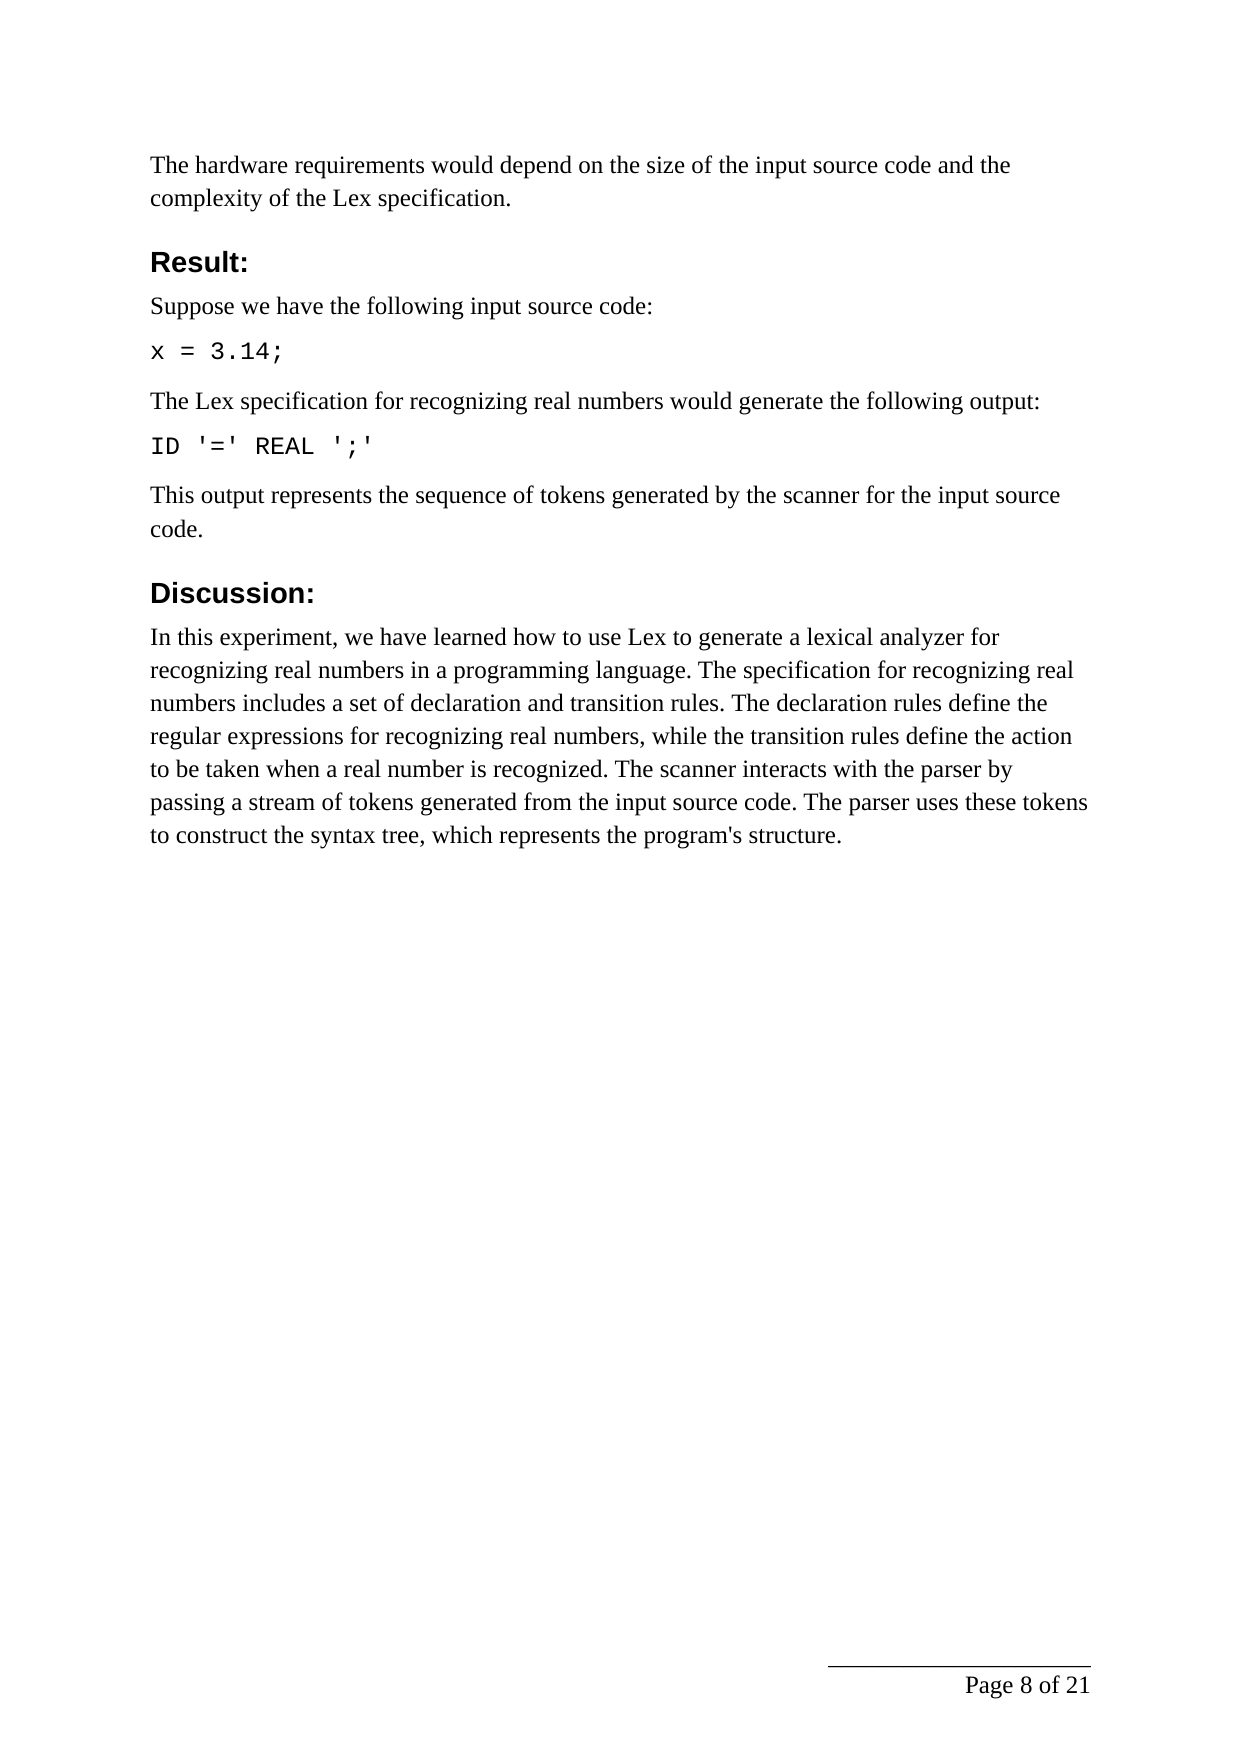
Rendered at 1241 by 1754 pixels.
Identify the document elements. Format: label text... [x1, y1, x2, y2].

text Suppose we have the following input source code: [150, 291, 1091, 320]
subtitle Result: [150, 245, 1091, 279]
text This output represents the sequence of tokens generated by the scanner for the input source code. [150, 481, 1091, 542]
text ID '=' REAL ';' [150, 433, 1091, 462]
text In this experiment, we have learned how to use Lex to generate a lexical analyzer for recognizing real numbers in a programming language. The specification for recognizing real numbers includes a set of declaration and transition rules. The declaration rules define the regular expressions for recognizing real numbers, while the transition rules define the action to be taken when a real number is recognized. The scanner interacts with the parser by passing a stream of tokens generated from the input source code. The parser uses these tokens to construct the syntax tree, which represents the program's structure. [150, 622, 1091, 849]
text The Lex specification for recognizing real numbers would generate the following output: [150, 386, 1091, 415]
text The hardware requirements would depend on the size of the input source code and the complexity of the Lex specification. [150, 150, 1091, 212]
subtitle Discussion: [150, 576, 1091, 609]
text x = 3.14; [150, 339, 1091, 367]
